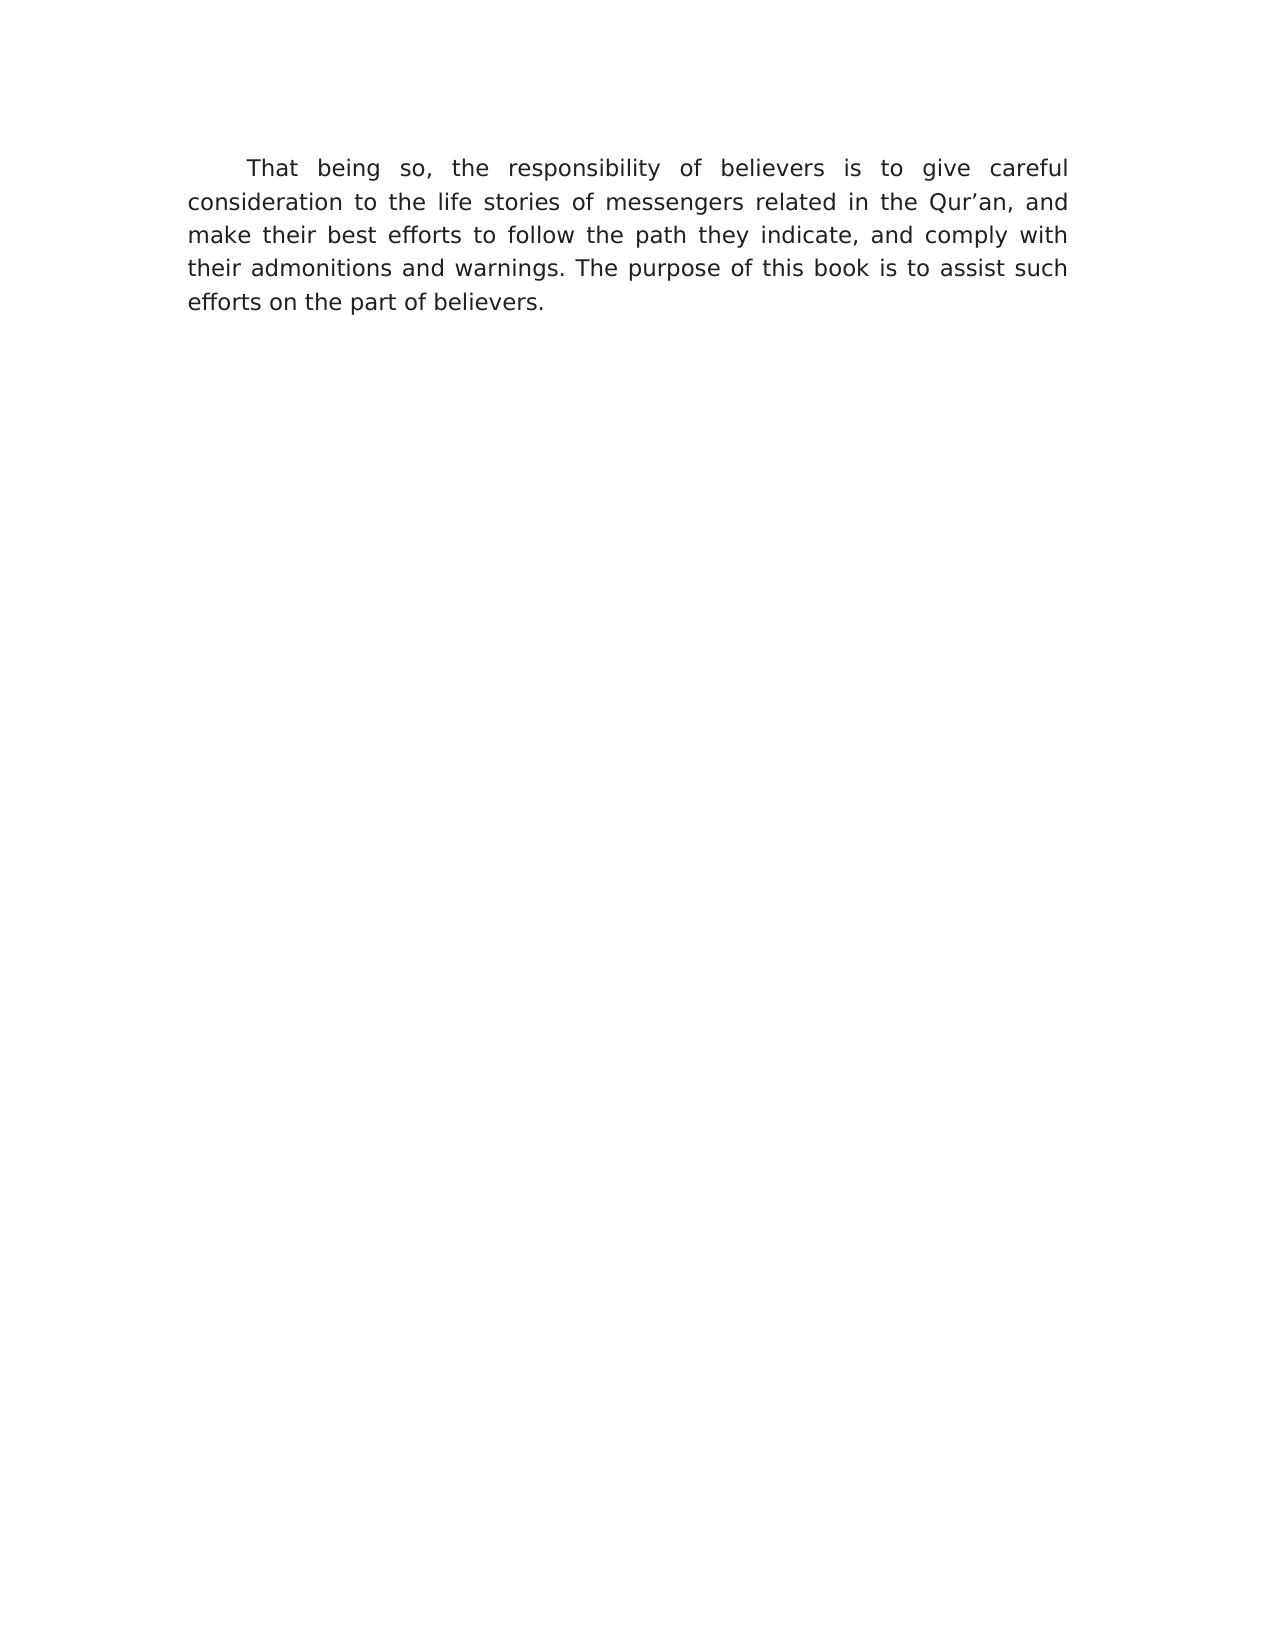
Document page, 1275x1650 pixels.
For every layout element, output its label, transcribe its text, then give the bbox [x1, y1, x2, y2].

text That being so, the responsibility of believers is to give careful consideration to the life stories of messengers related in the Qur’an, and make their best efforts to follow the path they indicate, and comply with their admonitions and warnings. The purpose of this book is to assist such efforts on the part of believers. [187, 150, 1070, 317]
